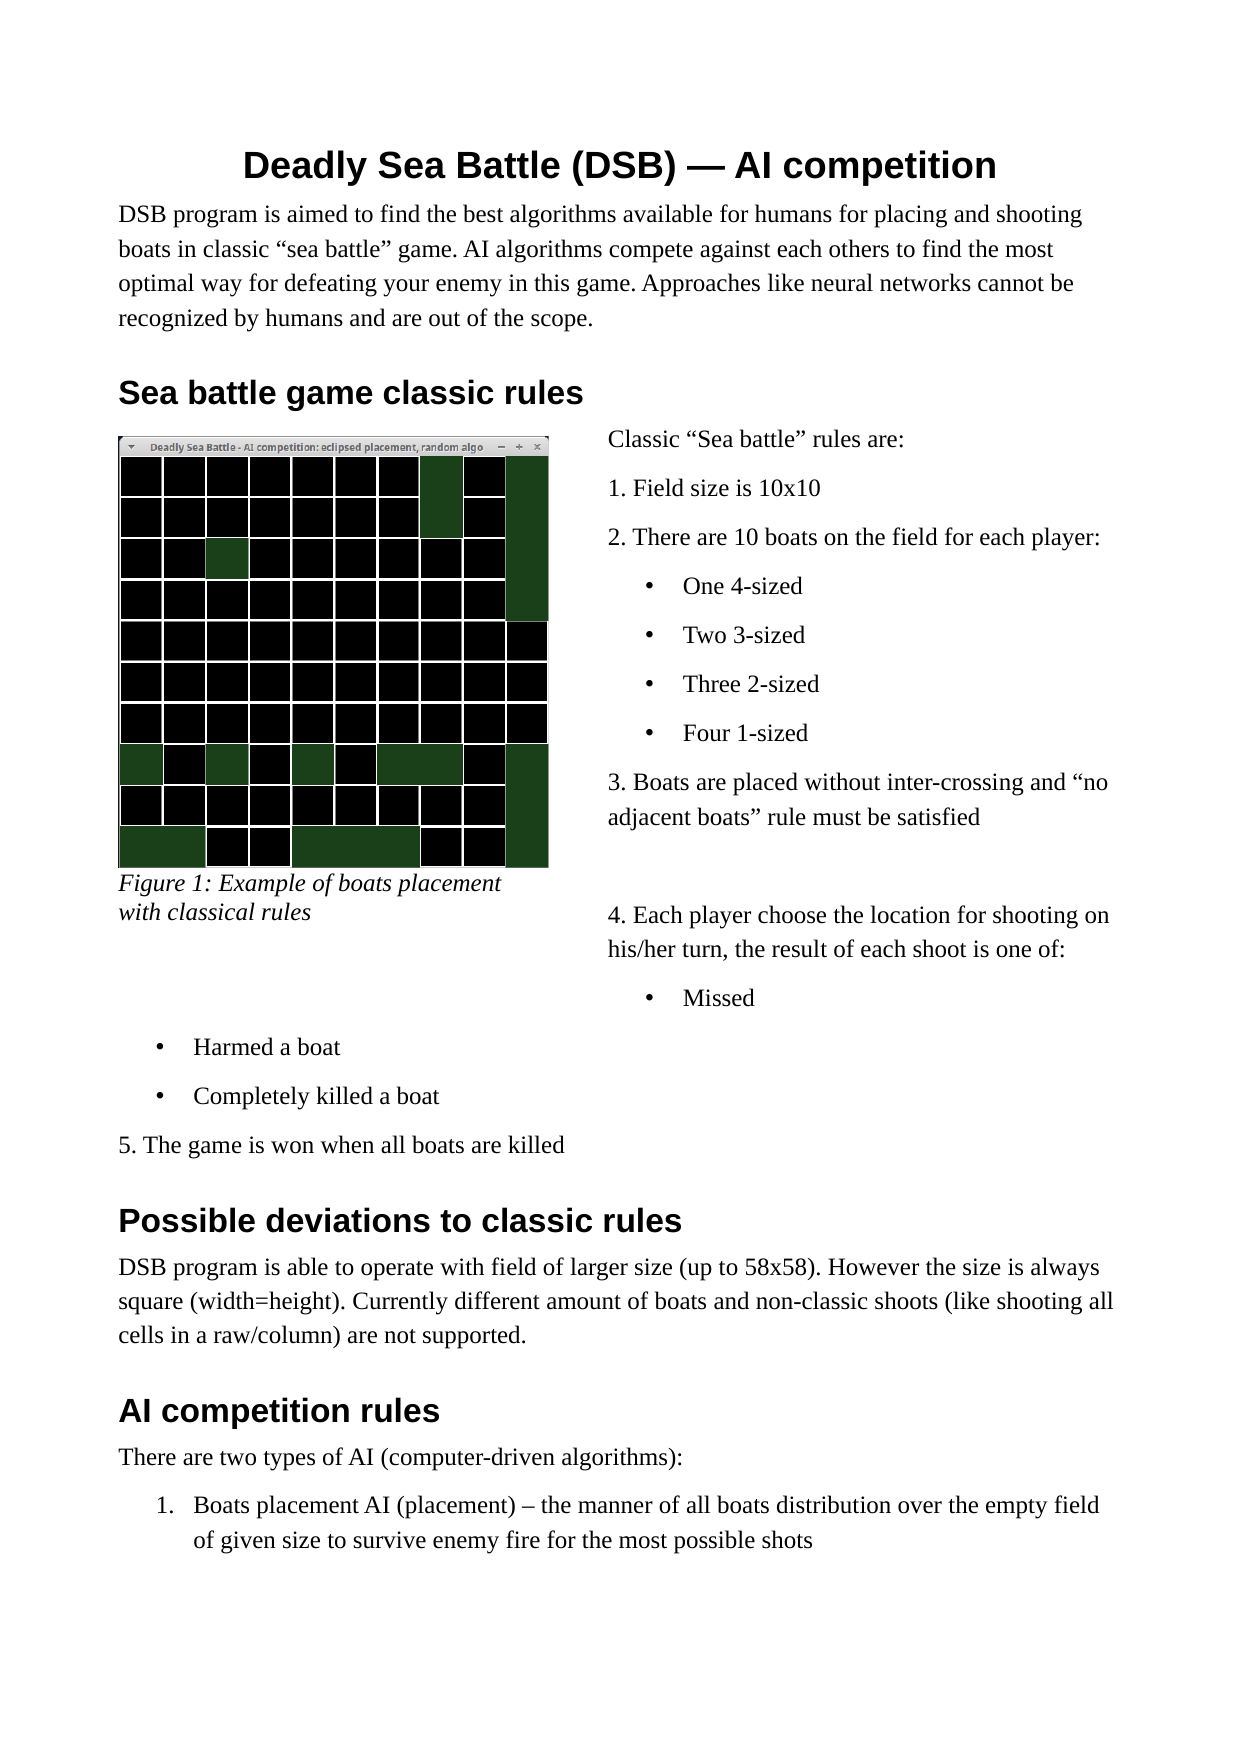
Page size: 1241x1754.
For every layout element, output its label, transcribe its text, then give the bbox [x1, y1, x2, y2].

text DSB program is aimed to find the best algorithms available for humans for placing and shooting boats in classic “sea battle” game. AI algorithms compete against each others to find the most optimal way for defeating your enemy in this game. Approaches like neural networks cannot be recognized by humans and are out of the scope. [118, 199, 1122, 331]
subtitle AI competition rules [118, 1390, 1122, 1429]
text Classic “Sea battle” rules are: [118, 424, 1122, 452]
subtitle Sea battle game classic rules [118, 373, 1122, 411]
subtitle Deadly Sea Battle (DSB) — AI competition [118, 143, 1122, 187]
subtitle Possible deviations to classic rules [118, 1200, 1122, 1239]
text DSB program is able to operate with field of larger size (up to 58x58). However the size is always square (width=height). Currently different amount of boats and non-classic shoots (like shooting all cells in a raw/column) are not supported. [118, 1252, 1122, 1349]
text 2. There are 10 boats on the field for each player: [549, 522, 1122, 551]
list Completely killed a boat [156, 1081, 1122, 1110]
list Four 1-sized [549, 718, 1122, 747]
text 4. Each player choose the location for shooting on his/her turn, the result of each shoot is one of: [549, 900, 1122, 963]
text There are two types of AI (computer-driven algorithms): [118, 1442, 1122, 1470]
list Two 3-sized [549, 620, 1122, 649]
list One 4-sized [549, 571, 1122, 600]
list Boats placement AI (placement) – the manner of all boats distribution over the empty field of given size to survive enemy fire for the most possible shots [156, 1491, 1122, 1554]
list Harmed a boat [156, 1032, 1122, 1061]
picture [118, 436, 549, 868]
list Three 2-sized [549, 669, 1122, 698]
text 5. The game is won when all boats are killed [118, 1131, 1122, 1159]
text Figure 1: Example of boats placement with classical rules [118, 868, 549, 926]
text [118, 926, 549, 994]
text 3. Boats are placed without inter-crossing and “no adjacent boats” rule must be satisfied [549, 767, 1122, 830]
list Missed [156, 983, 1122, 1012]
text 1. Field size is 10x10 [549, 473, 1122, 502]
